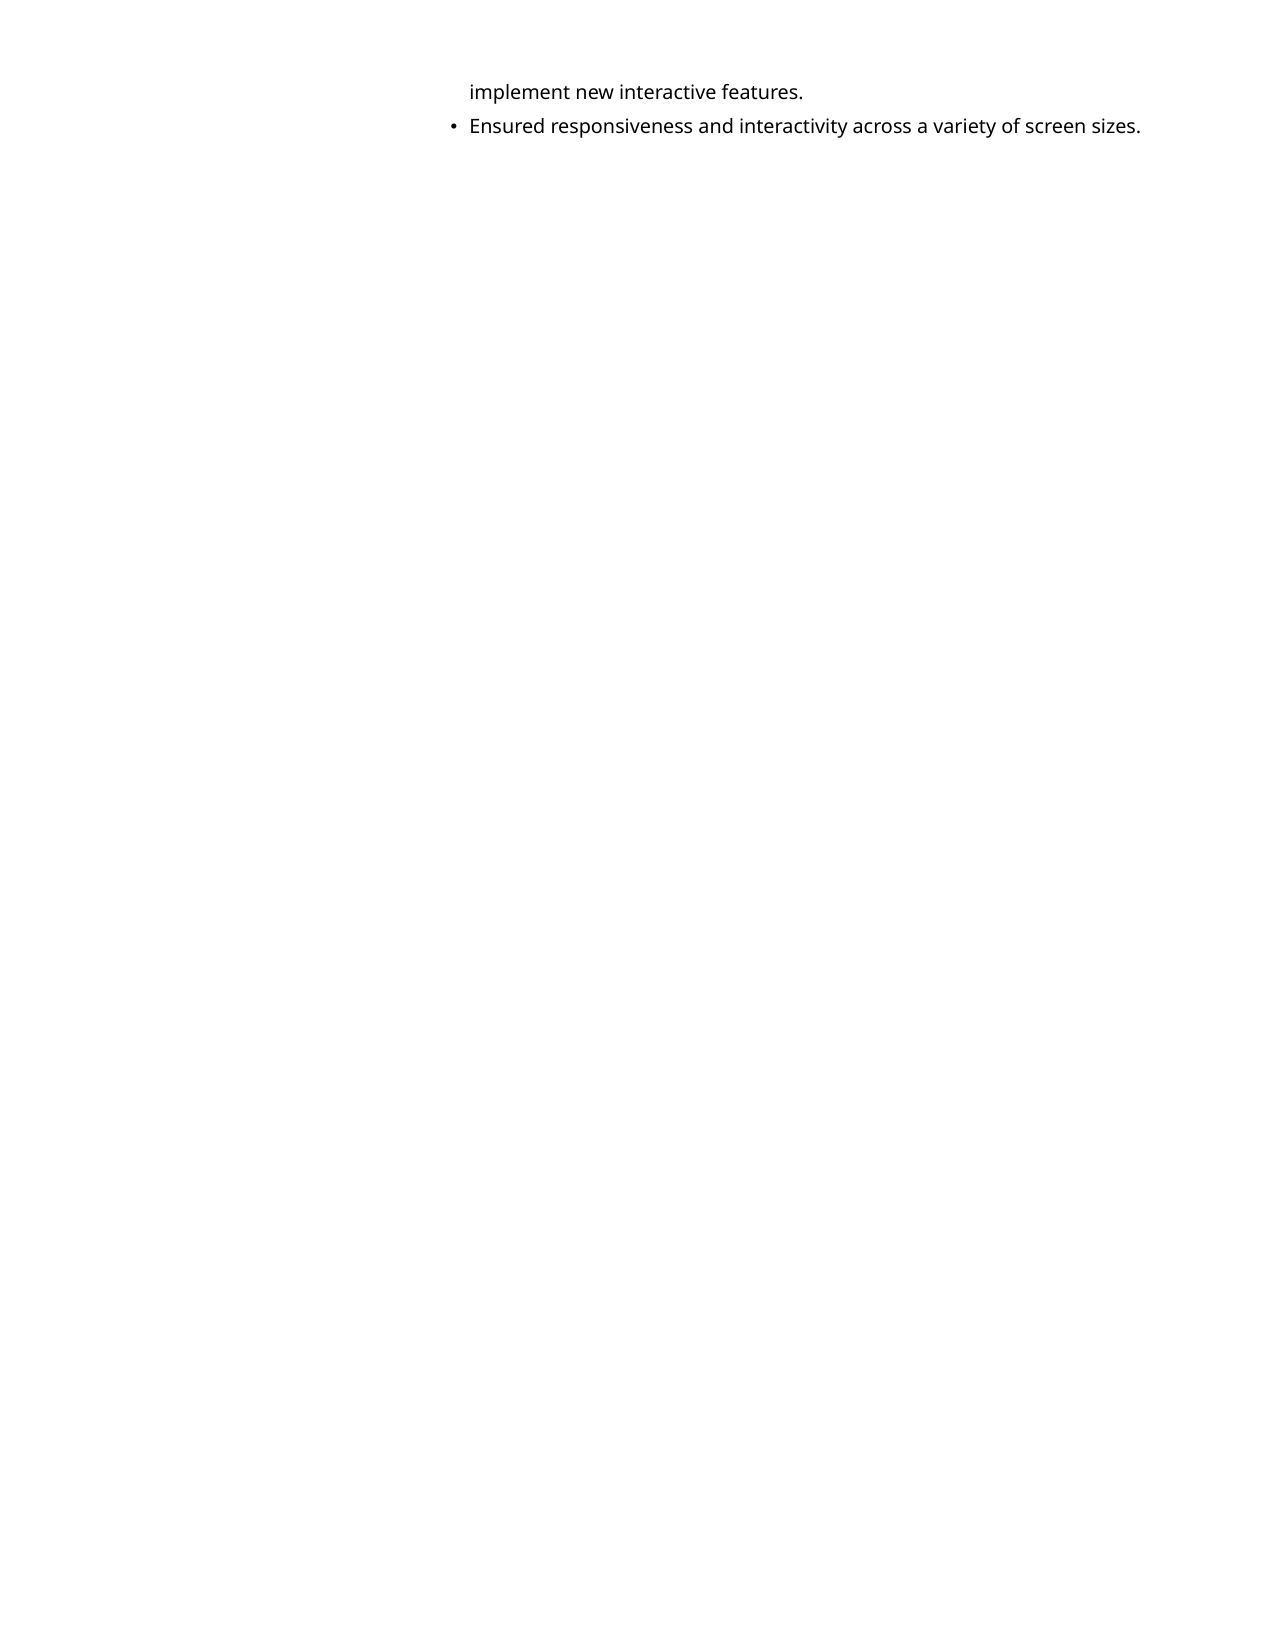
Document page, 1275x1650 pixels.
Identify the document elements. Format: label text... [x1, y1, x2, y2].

table_cell implement new interactive features. Ensured responsiveness and interactivity across a variety of screen sizes. [423, 75, 1209, 170]
table_cell [384, 75, 422, 170]
table_cell [75, 75, 384, 170]
